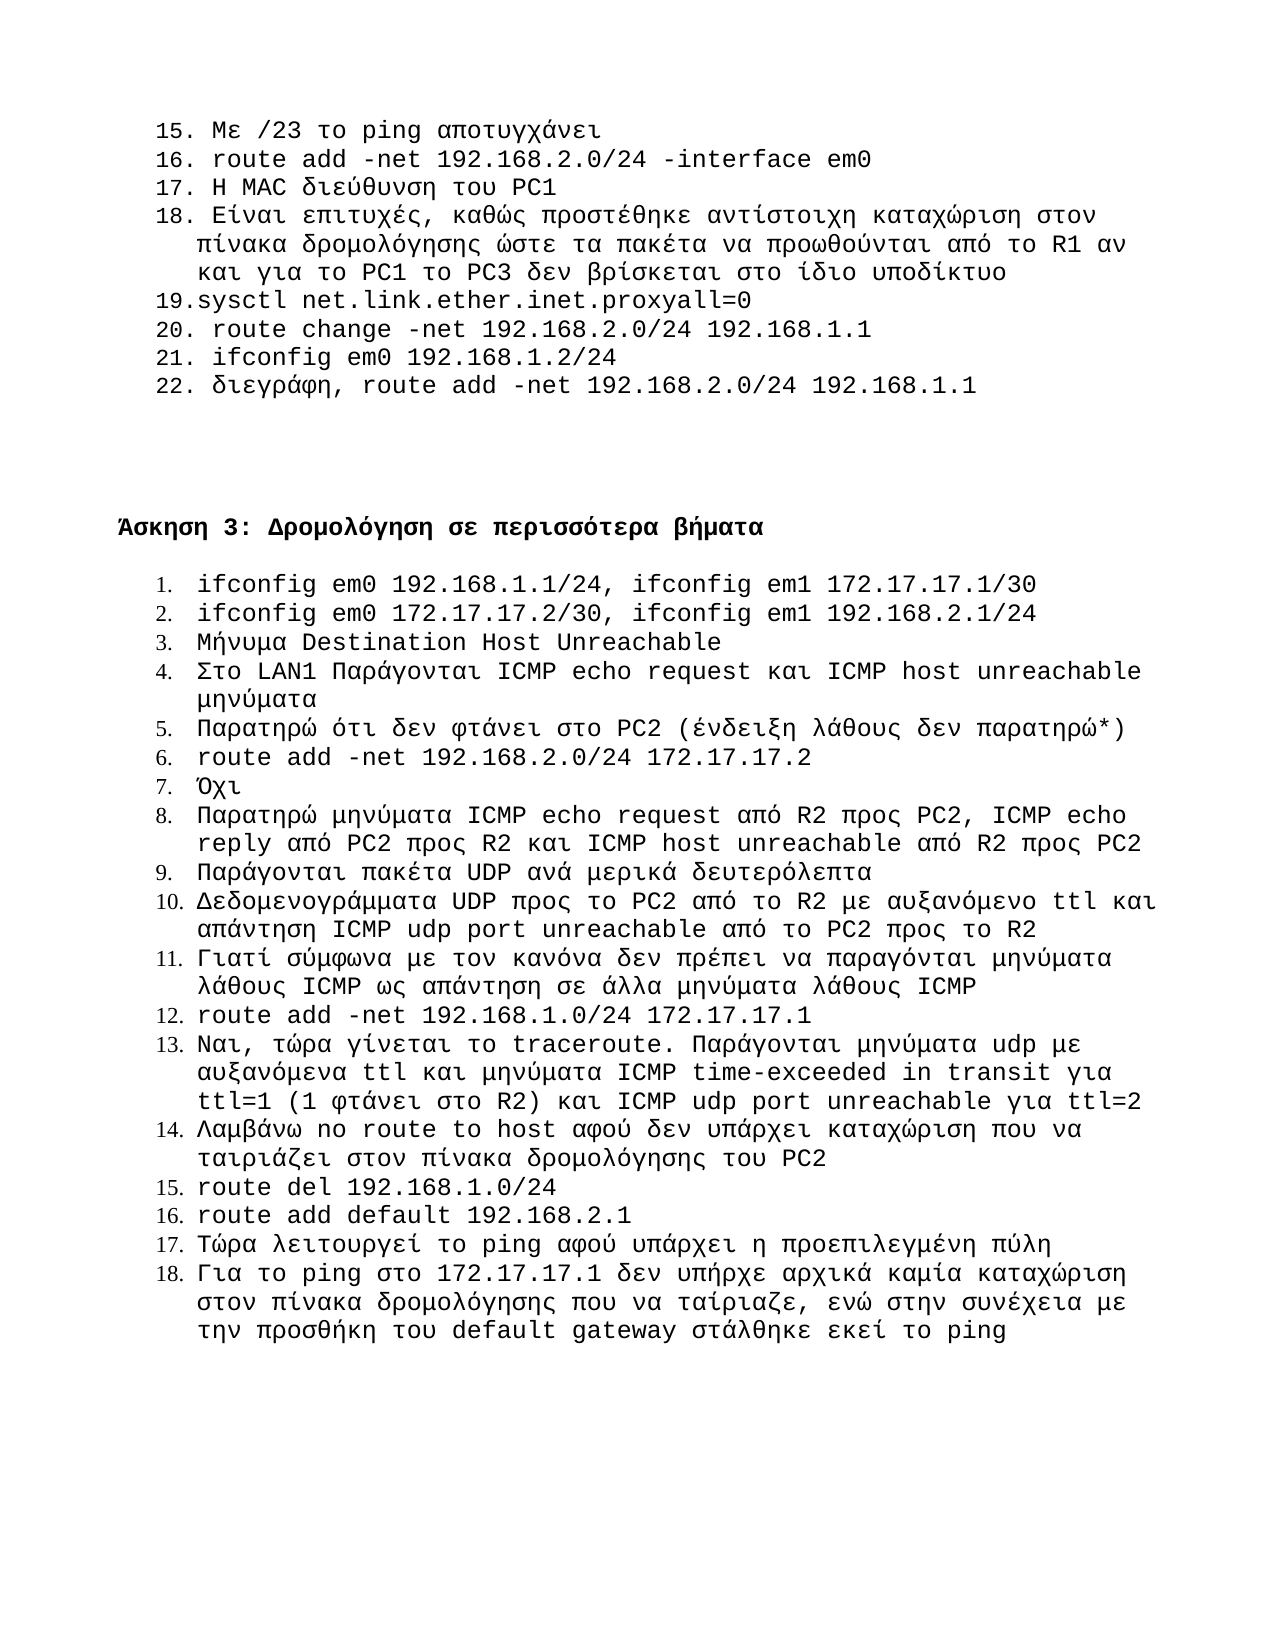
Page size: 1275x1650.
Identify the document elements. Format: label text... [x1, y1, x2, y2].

list route add -net 192.168.2.0/24 172.17.17.2 [155, 744, 1157, 773]
list ifconfig em0 192.168.1.1/24, ifconfig em1 172.17.17.1/30 [155, 571, 1157, 600]
list Είναι επιτυχές, καθώς προστέθηκε αντίστοιχη καταχώριση στον πίνακα δρομολόγησης ώστε τα πακέτα να προωθούνται από το R1 αν και για το PC1 το PC3 δεν βρίσκεται στο ίδιο υποδίκτυο [155, 203, 1157, 288]
list Για το ping στο 172.17.17.1 δεν υπήρχε αρχικά καμία καταχώριση στον πίνακα δρομολόγησης που να ταίριαζε, ενώ στην συνέχεια με την προσθήκη του default gateway στάλθηκε εκεί το ping [155, 1260, 1157, 1346]
list route add default 192.168.2.1 [155, 1203, 1157, 1231]
list Τώρα λειτουργεί το ping αφού υπάρχει η προεπιλεγμένη πύλη [155, 1231, 1157, 1260]
list διεγράφη, route add -net 192.168.2.0/24 192.168.1.1 [155, 373, 1157, 401]
list route add -net 192.168.1.0/24 172.17.17.1 [155, 1002, 1157, 1031]
list Λαμβάνω no route to host αφού δεν υπάρχει καταχώριση που να ταιριάζει στον πίνακα δρομολόγησης του PC2 [155, 1117, 1157, 1174]
list ifconfig em0 192.168.1.2/24 [155, 345, 1157, 373]
list route del 192.168.1.0/24 [155, 1174, 1157, 1203]
text Άσκηση 3: Δρομολόγηση σε περισσότερα βήματα [118, 515, 1157, 543]
list Παρατηρώ ότι δεν φτάνει στο PC2 (ένδειξη λάθους δεν παρατηρώ*) [155, 715, 1157, 744]
list Με /23 το ping αποτυγχάνει [155, 118, 1157, 146]
list Όχι [155, 773, 1157, 802]
list route add -net 192.168.2.0/24 -interface em0 [155, 146, 1157, 175]
list Μήνυμα Destination Host Unreachable [155, 629, 1157, 658]
list route change -net 192.168.2.0/24 192.168.1.1 [155, 316, 1157, 345]
list Γιατί σύμφωνα με τον κανόνα δεν πρέπει να παραγόνται μηνύματα λάθους ICMP ως απάντηση σε άλλα μηνύματα λάθους ICMP [155, 945, 1157, 1002]
list Παράγονται πακέτα UDP ανά μερικά δευτερόλεπτα [155, 859, 1157, 888]
list Παρατηρώ μηνύματα ICMP echo request από R2 προς PC2, ΙCMP echo reply από PC2 προς R2 και ICMP host unreachable από R2 προς PC2 [155, 802, 1157, 859]
list ifconfig em0 172.17.17.2/30, ifconfig em1 192.168.2.1/24 [155, 600, 1157, 629]
list Η MAC διεύθυνση του PC1 [155, 175, 1157, 203]
list Ναι, τώρα γίνεται το traceroute. Παράγονται μηνύματα udp με αυξανόμενα ttl και μηνύματα ICMP time-exceeded in transit για ttl=1 (1 φτάνει στο R2) και ICMP udp port unreachable για ttl=2 [155, 1031, 1157, 1117]
list Στο LAN1 Παράγονται ICMP echo request και ICMP host unreachable μηνύματα [155, 658, 1157, 715]
list Δεδομενογράμματα UDP προς το PC2 από το R2 με αυξανόμενο ttl και απάντηση ICMP udp port unreachable από το PC2 προς το R2 [155, 888, 1157, 945]
list sysctl net.link.ether.inet.proxyall=0 [155, 288, 1157, 316]
